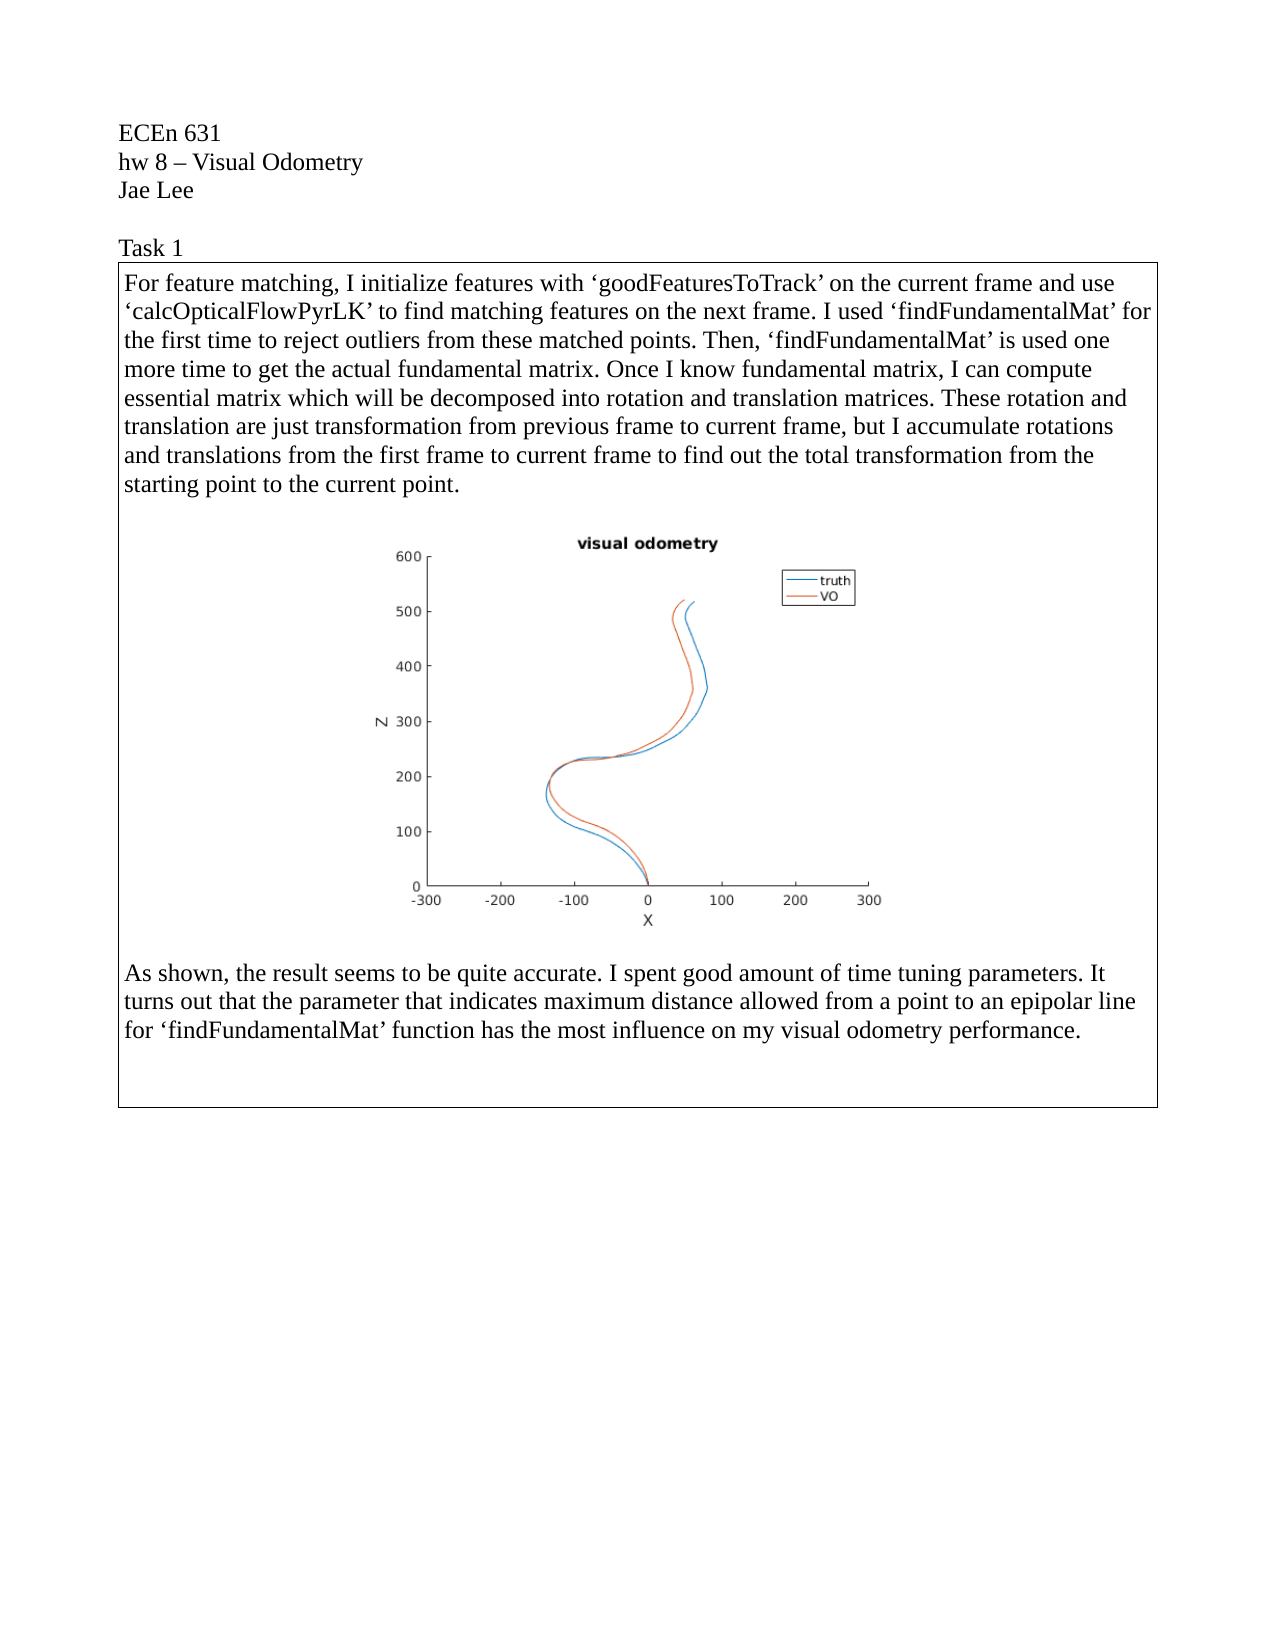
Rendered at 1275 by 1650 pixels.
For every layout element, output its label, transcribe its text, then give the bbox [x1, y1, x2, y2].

text Jae Lee [118, 176, 1157, 204]
text hw 8 – Visual Odometry [118, 147, 1157, 176]
text Task 1 [118, 233, 1157, 262]
table_header For feature matching, I initialize features with ‘goodFeaturesToTrack’ on the current frame and use ‘calcOpticalFlowPyrLK’ to find matching features on the next frame. I used ‘findFundamentalMat’ for the first time to reject outliers from these matched points. Then, ‘findFundamentalMat’ is used one more time to get the actual fundamental matrix. Once I know fundamental matrix, I can compute essential matrix which will be decomposed into rotation and translation matrices. These rotation and translation are just transformation from previous frame to current frame, but I accumulate rotations and translations from the first frame to current frame to find out the total transformation from the starting point to the current point. As shown, the result seems to be quite accurate. I spent good amount of time tuning parameters. It turns out that the parameter that indicates maximum distance allowed from a point to an epipolar line for ‘findFundamentalMat’ function has the most influence on my visual odometry performance. [119, 263, 1157, 1107]
picture [352, 526, 923, 931]
text ECEn 631 [118, 118, 1157, 147]
